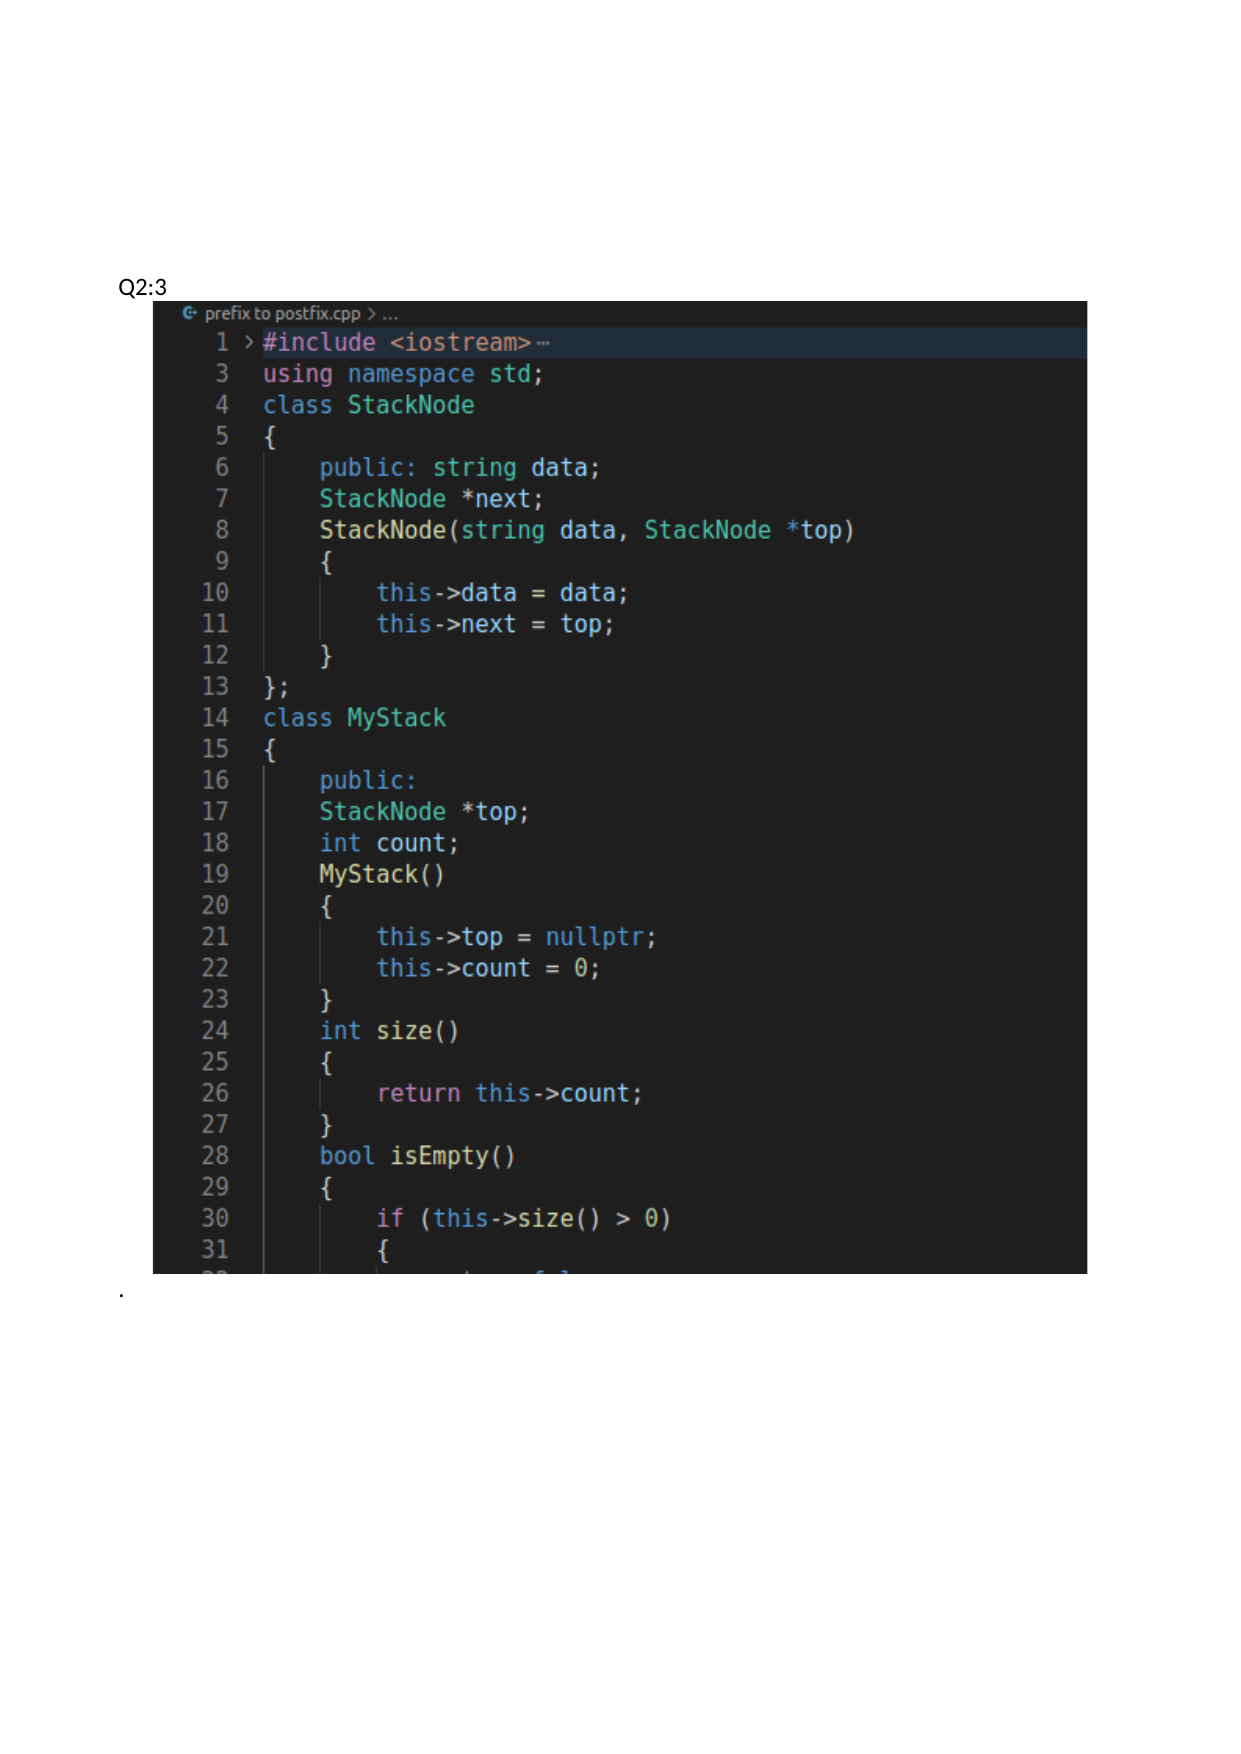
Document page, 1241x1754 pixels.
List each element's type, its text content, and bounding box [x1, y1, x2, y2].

text Q2:3 [118, 271, 1122, 301]
picture [152, 301, 1088, 1274]
text . [118, 301, 1122, 1304]
